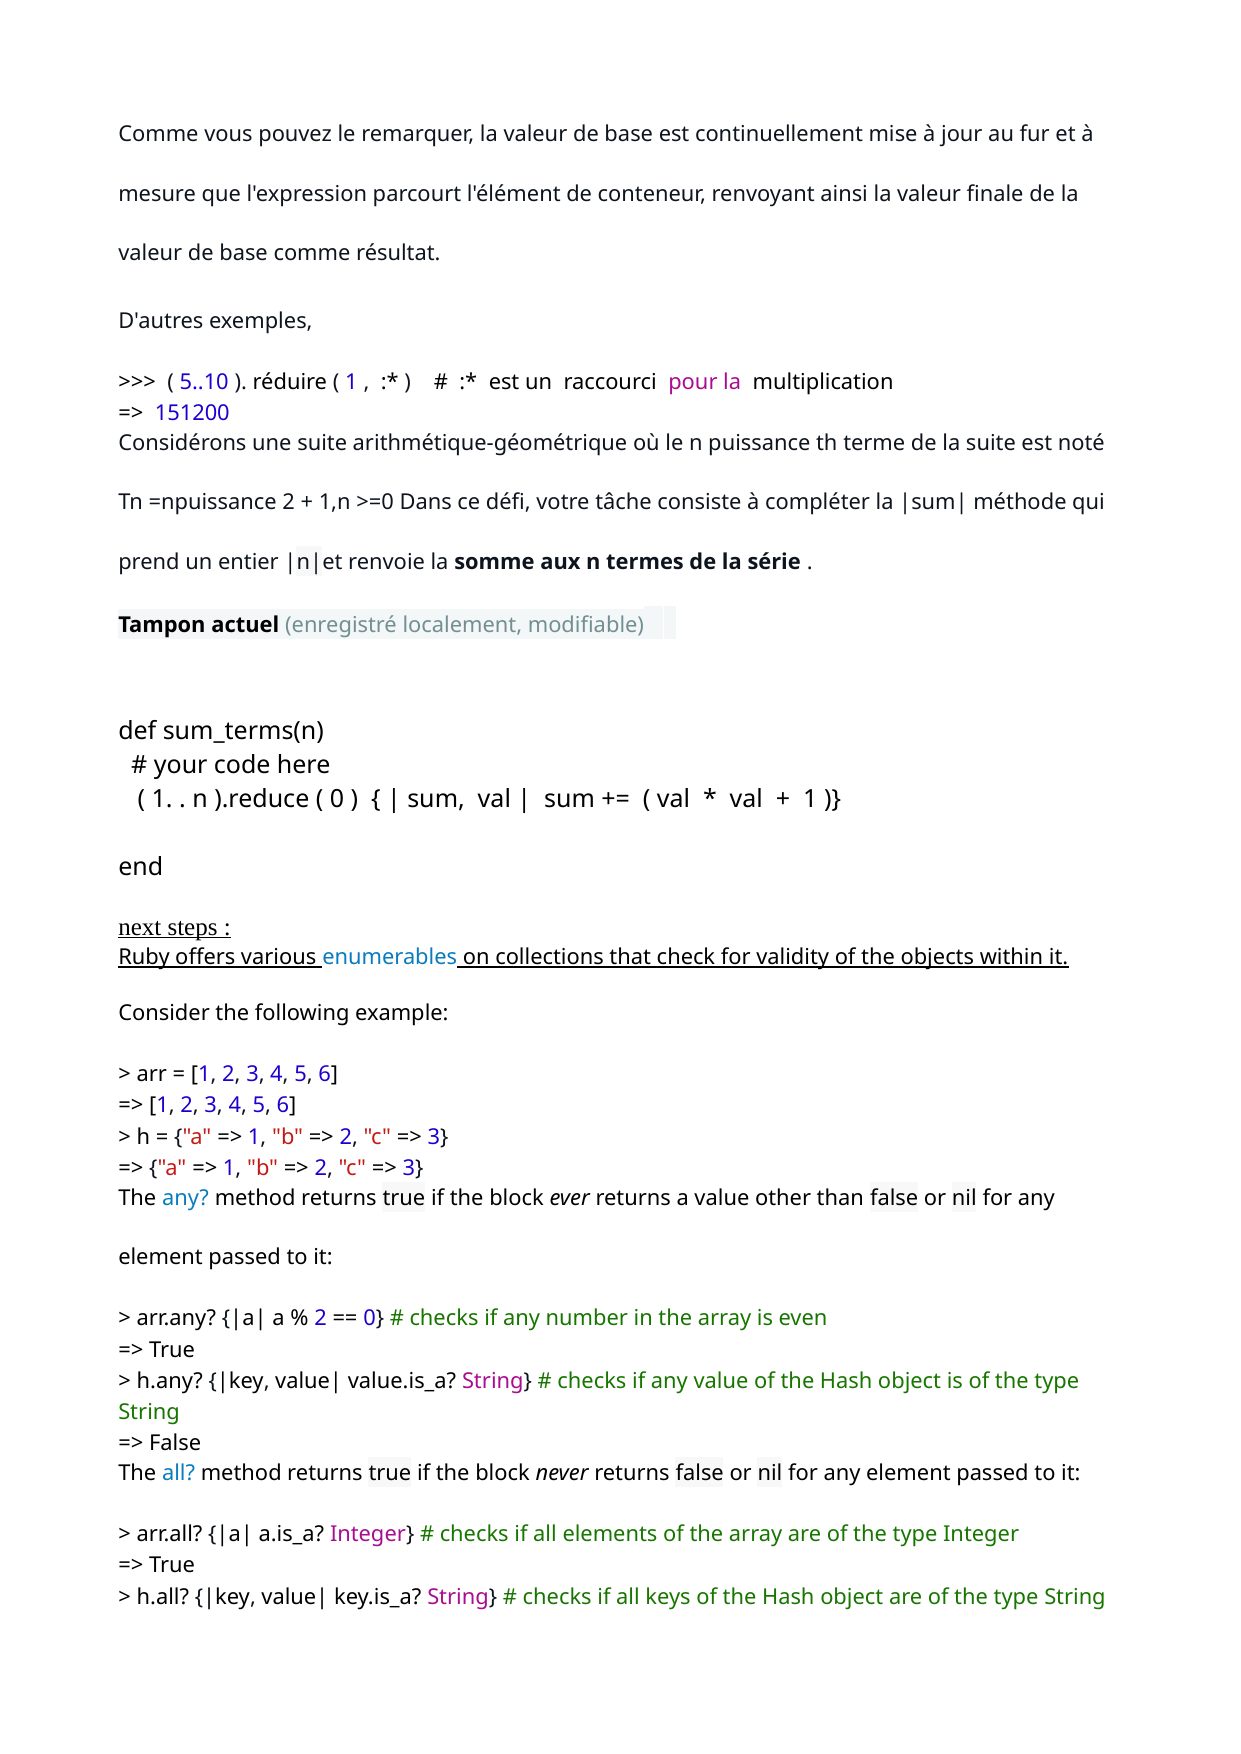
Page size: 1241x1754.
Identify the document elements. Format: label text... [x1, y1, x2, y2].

text next steps : [118, 912, 1122, 941]
text > arr = [1, 2, 3, 4, 5, 6] [118, 1057, 1122, 1088]
text Considérons une suite arithmétique-géométrique où le n puissance th terme de la suite est noté Tn =npuissance 2 + 1,n >=0 Dans ce défi, votre tâche consiste à compléter la |sum| méthode qui prend un entier |n|et renvoie la somme aux n termes de la série . [118, 427, 1122, 576]
text Tampon actuel (enregistré localement, modifiable) [118, 606, 1122, 639]
text => 151200 [118, 396, 1122, 427]
text => True [118, 1548, 1122, 1579]
text end [118, 849, 1122, 912]
text D'autres exemples, [118, 305, 1122, 334]
text Consider the following example: [118, 997, 1122, 1027]
text > h = {"a" => 1, "b" => 2, "c" => 3} [118, 1119, 1122, 1151]
text > h.any? {|key, value| value.is_a? String} # checks if any value of the Hash object is of the type String [118, 1363, 1122, 1426]
text def sum_terms(n) [118, 713, 1122, 747]
text > arr.all? {|a| a.is_a? Integer} # checks if all elements of the array are of the type Integer [118, 1517, 1122, 1548]
text => {"a" => 1, "b" => 2, "c" => 3} [118, 1151, 1122, 1182]
text > arr.any? {|a| a % 2 == 0} # checks if any number in the array is even [118, 1301, 1122, 1332]
text The all? method returns true if the block never returns false or nil for any element passed to it: [118, 1457, 1122, 1487]
text Ruby offers various enumerables on collections that check for validity of the objects within it. [118, 941, 1122, 970]
text # your code here [118, 747, 1122, 781]
text Comme vous pouvez le remarquer, la valeur de base est continuellement mise à jour au fur et à mesure que l'expression parcourt l'élément de conteneur, renvoyant ainsi la valeur finale de la valeur de base comme résultat. [118, 118, 1122, 267]
text => False [118, 1426, 1122, 1457]
text => [1, 2, 3, 4, 5, 6] [118, 1088, 1122, 1119]
text ( 1. . n ).reduce ( 0 ) { | sum, val | sum += ( val * val + 1 )} [118, 781, 1122, 815]
text > h.all? {|key, value| key.is_a? String} # checks if all keys of the Hash object are of the type String [118, 1579, 1122, 1611]
text => True [118, 1332, 1122, 1363]
text >>> ( 5..10 ). réduire ( 1 , :* ) # :* est un raccourci pour la multiplication [118, 364, 1122, 396]
text The any? method returns true if the block ever returns a value other than false or nil for any element passed to it: [118, 1182, 1122, 1271]
